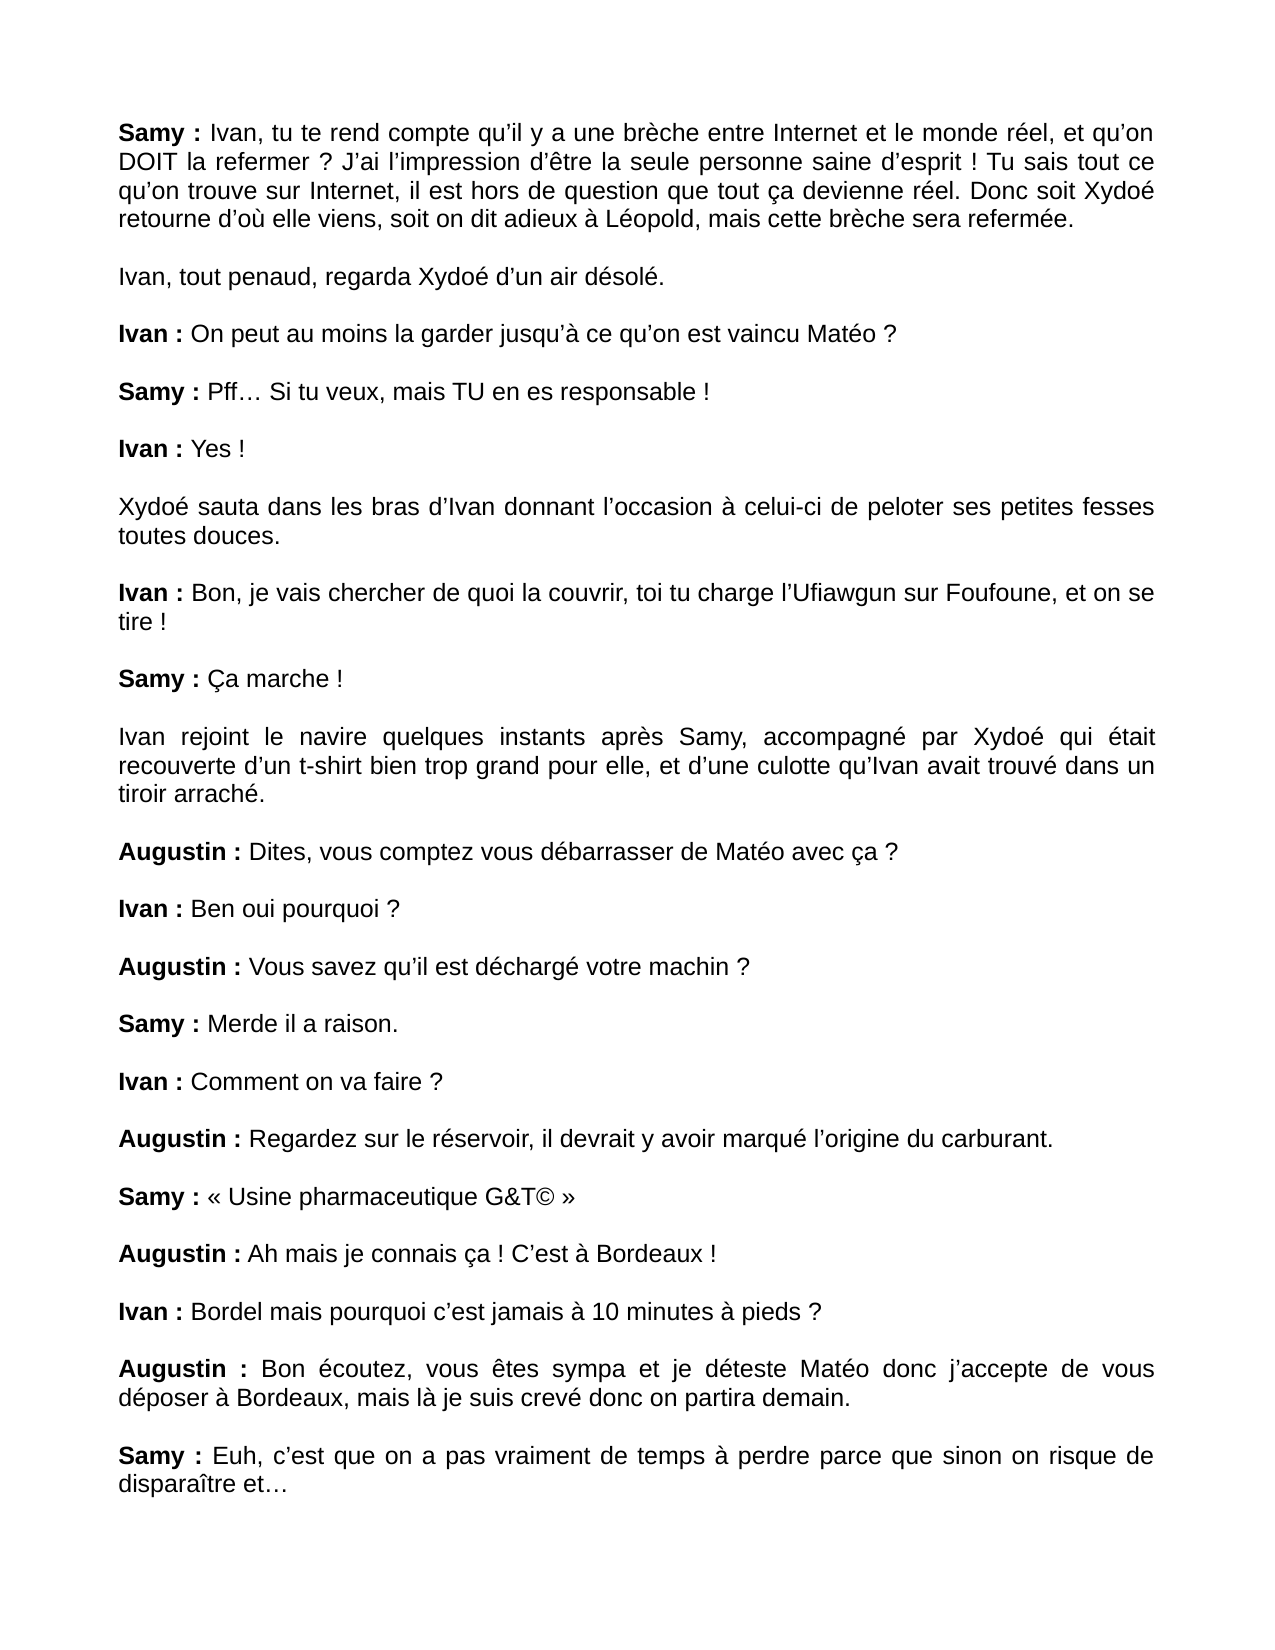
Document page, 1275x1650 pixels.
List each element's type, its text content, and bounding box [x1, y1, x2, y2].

text Augustin : Ah mais je connais ça ! C’est à Bordeaux ! [118, 1239, 1157, 1268]
text Samy : Ça marche ! [118, 664, 1157, 693]
text Augustin : Vous savez qu’il est déchargé votre machin ? [118, 952, 1157, 981]
text Xydoé sauta dans les bras d’Ivan donnant l’occasion à celui-ci de peloter ses petites fesses toutes douces. [118, 492, 1157, 549]
text Samy : Ivan, tu te rend compte qu’il y a une brèche entre Internet et le monde réel, et qu’on DOIT la refermer ? J’ai l’impression d’être la seule personne saine d’esprit ! Tu sais tout ce qu’on trouve sur Internet, il est hors de question que tout ça devienne réel. Donc soit Xydoé retourne d’où elle viens, soit on dit adieux à Léopold, mais cette brèche sera refermée. [118, 118, 1157, 233]
text Ivan : Comment on va faire ? [118, 1067, 1157, 1096]
text Ivan : Ben oui pourquoi ? [118, 894, 1157, 923]
text Samy : Merde il a raison. [118, 1009, 1157, 1038]
text Augustin : Bon écoutez, vous êtes sympa et je déteste Matéo donc j’accepte de vous déposer à Bordeaux, mais là je suis crevé donc on partira demain. [118, 1354, 1157, 1412]
text Samy : Pff… Si tu veux, mais TU en es responsable ! [118, 377, 1157, 406]
text Ivan : On peut au moins la garder jusqu’à ce qu’on est vaincu Matéo ? [118, 319, 1157, 348]
text Samy : Euh, c’est que on a pas vraiment de temps à perdre parce que sinon on risque de disparaître et… [118, 1441, 1157, 1498]
text Ivan, tout penaud, regarda Xydoé d’un air désolé. [118, 262, 1157, 291]
text Augustin : Dites, vous comptez vous débarrasser de Matéo avec ça ? [118, 837, 1157, 866]
text Ivan rejoint le navire quelques instants après Samy, accompagné par Xydoé qui était recouverte d’un t-shirt bien trop grand pour elle, et d’une culotte qu’Ivan avait trouvé dans un tiroir arraché. [118, 722, 1157, 808]
text Ivan : Bordel mais pourquoi c’est jamais à 10 minutes à pieds ? [118, 1297, 1157, 1326]
text Augustin : Regardez sur le réservoir, il devrait y avoir marqué l’origine du carburant. [118, 1124, 1157, 1153]
text Samy : « Usine pharmaceutique G&T© » [118, 1182, 1157, 1211]
text Ivan : Yes ! [118, 434, 1157, 463]
text Ivan : Bon, je vais chercher de quoi la couvrir, toi tu charge l’Ufiawgun sur Foufoune, et on se tire ! [118, 578, 1157, 636]
